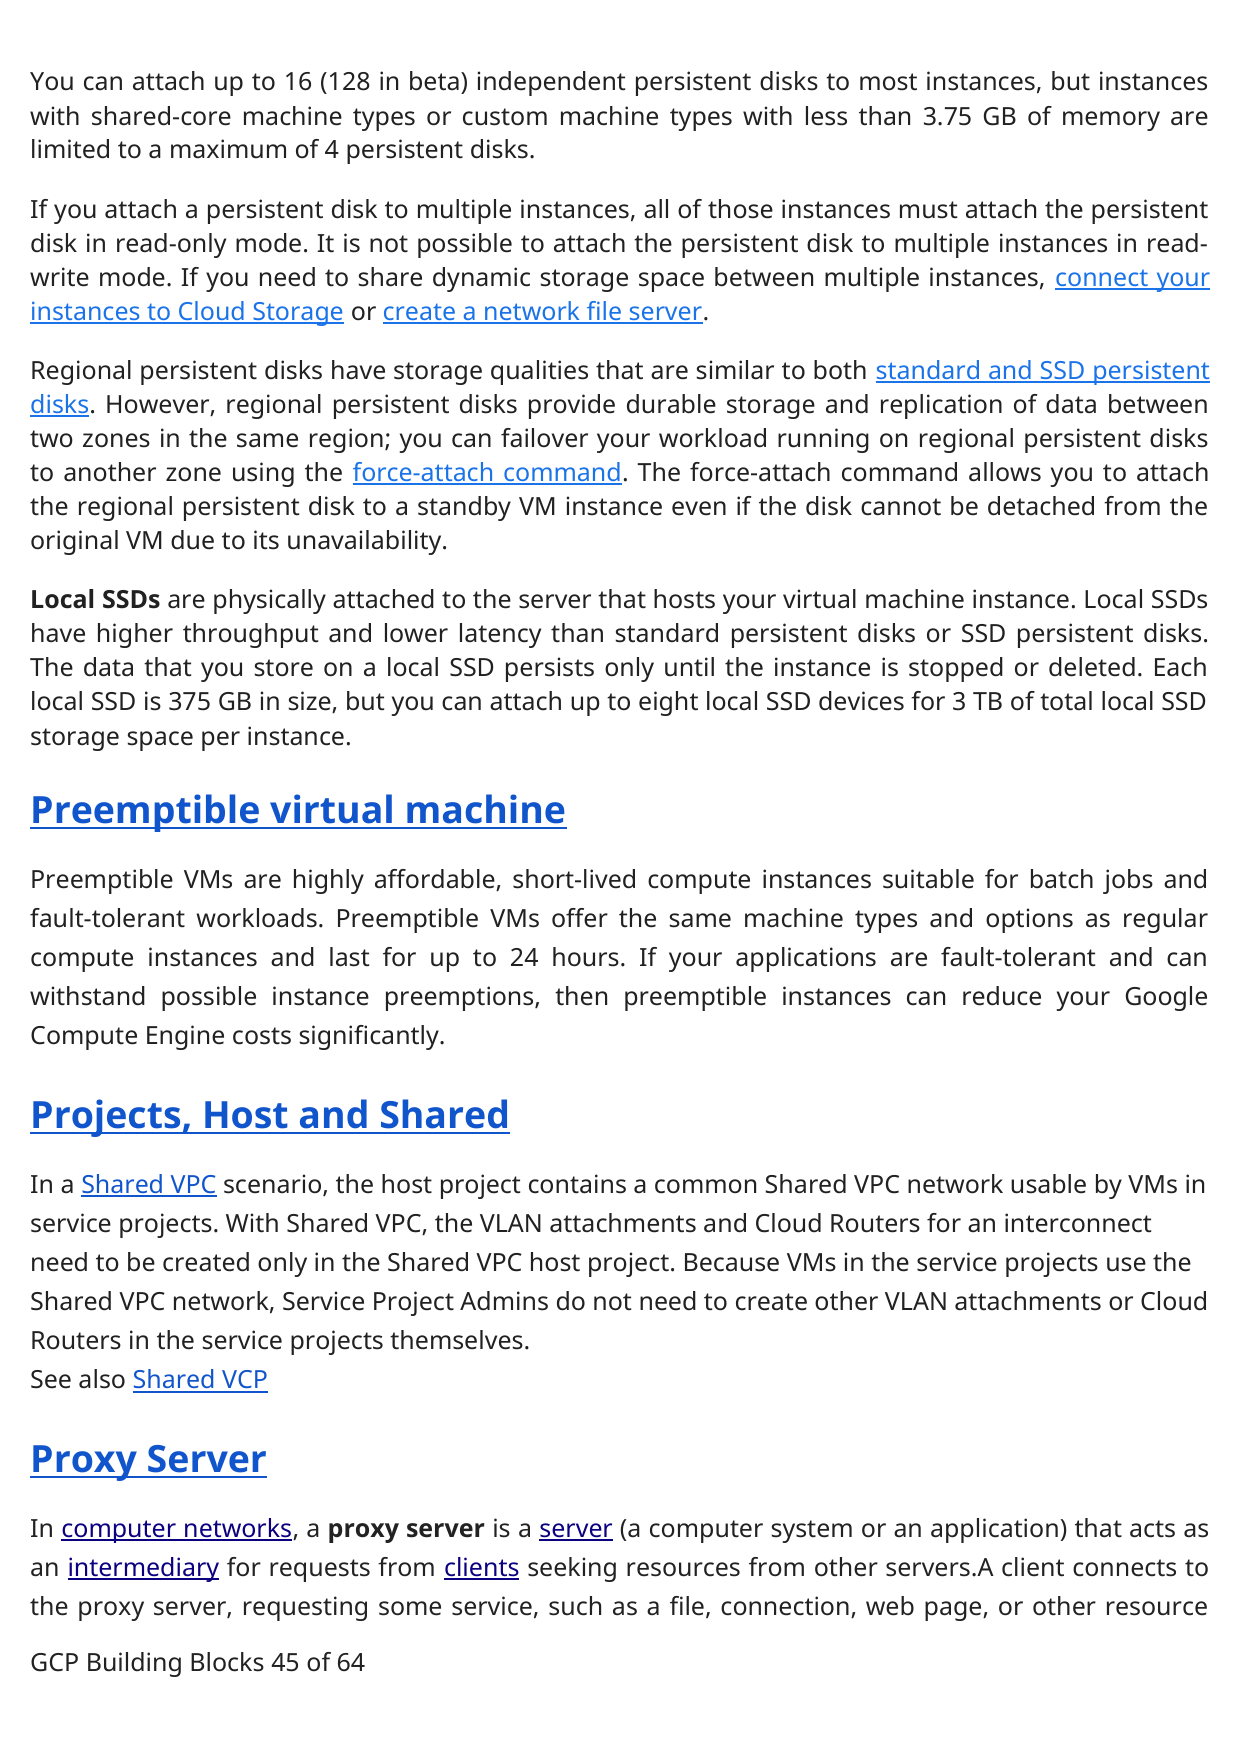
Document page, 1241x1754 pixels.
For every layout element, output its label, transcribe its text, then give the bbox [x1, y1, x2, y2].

text You can attach up to 16 (128 in beta) independent persistent disks to most instances, but instances with shared-core machine types or custom machine types with less than 3.75 GB of memory are limited to a maximum of 4 persistent disks. [30, 64, 1210, 166]
text Preemptible VMs are highly affordable, short-lived compute instances suitable for batch jobs and fault-tolerant workloads. Preemptible VMs offer the same machine types and options as regular compute instances and last for up to 24 hours. If your applications are fault-tolerant and can withstand possible instance preemptions, then preemptible instances can reduce your Google Compute Engine costs significantly. [30, 861, 1210, 1052]
text In a Shared VPC scenario, the host project contains a common Shared VPC network usable by VMs in service projects. With Shared VPC, the VLAN attachments and Cloud Routers for an interconnect need to be created only in the Shared VPC host project. Because VMs in the service projects use the Shared VPC network, Service Project Admins do not need to create other VLAN attachments or Cloud Routers in the service projects themselves. [30, 1166, 1210, 1357]
text See also Shared VCP [30, 1362, 1210, 1396]
text In computer networks, a proxy server is a server (a computer system or an application) that acts as an intermediary for requests from clients seeking resources from other servers.A client connects to the proxy server, requesting some service, such as a file, connection, web page, or other resource [30, 1511, 1210, 1623]
subtitle Projects, Host and Shared [30, 1088, 1210, 1139]
subtitle Preemptible virtual machine [30, 783, 1210, 834]
subtitle Proxy Server [30, 1433, 1210, 1484]
text Regional persistent disks have storage qualities that are similar to both standard and SSD persistent disks. However, regional persistent disks provide durable storage and replication of data between two zones in the same region; you can failover your workload running on regional persistent disks to another zone using the force-attach command. The force-attach command allows you to attach the regional persistent disk to a standby VM instance even if the disk cannot be detached from the original VM due to its unavailability. [30, 352, 1210, 557]
text Local SSDs are physically attached to the server that hosts your virtual machine instance. Local SSDs have higher throughput and lower latency than standard persistent disks or SSD persistent disks. The data that you store on a local SSD persists only until the instance is stopped or deleted. Each local SSD is 375 GB in size, but you can attach up to eight local SSD devices for 3 TB of total local SSD storage space per instance. [30, 582, 1210, 752]
text If you attach a persistent disk to multiple instances, all of those instances must attach the persistent disk in read-only mode. It is not possible to attach the persistent disk to multiple instances in read-write mode. If you need to share dynamic storage space between multiple instances, connect your instances to Cloud Storage or create a network file server. [30, 191, 1210, 327]
